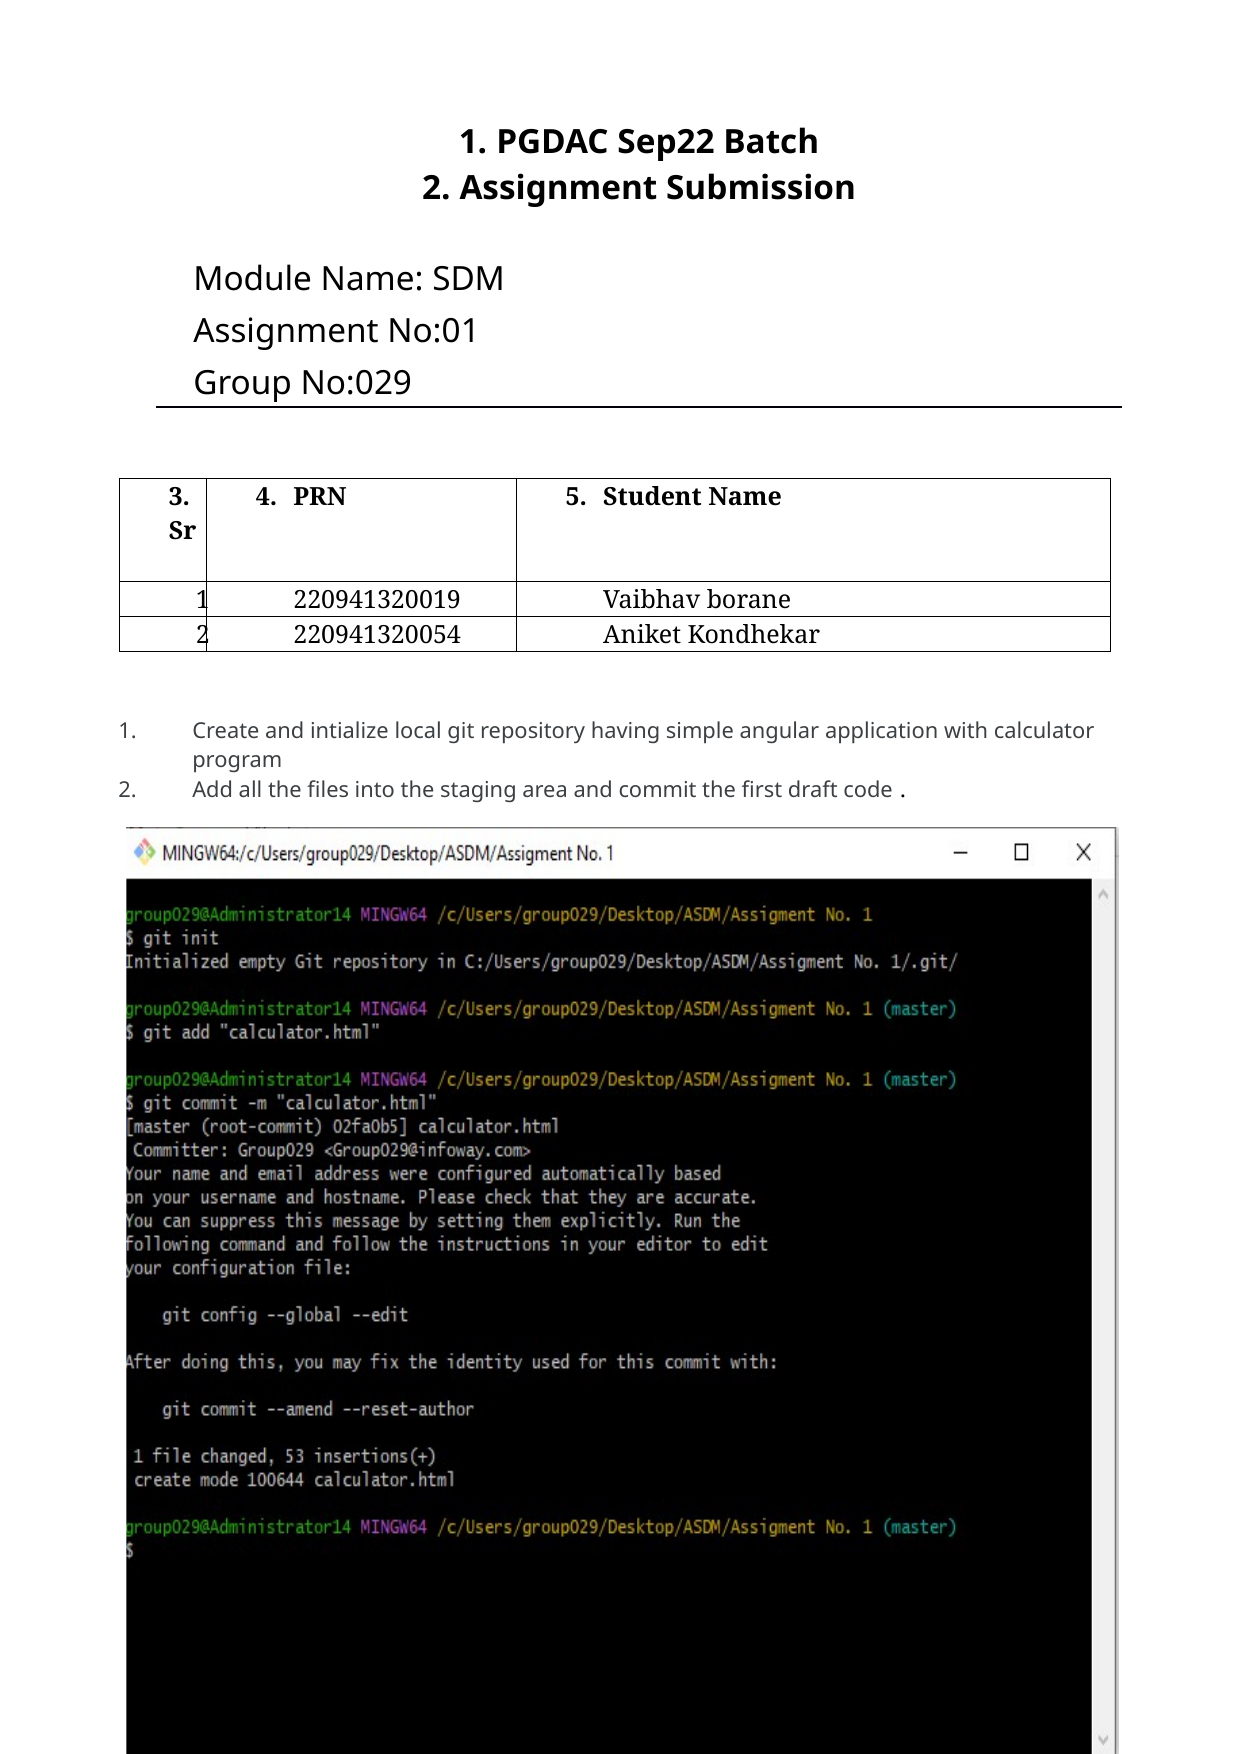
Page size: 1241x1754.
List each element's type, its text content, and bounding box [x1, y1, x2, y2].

list 2. Add all the files into the staging area and commit the first draft code . [118, 774, 1122, 804]
table_cell Aniket Kondhekar [517, 617, 1110, 651]
list 1. Create and intialize local git repository having simple angular application with calculator program [118, 715, 1122, 774]
table_cell 2 [120, 617, 206, 651]
picture [126, 827, 1119, 1754]
table_cell 220941320054 [207, 617, 516, 651]
table_cell Vaibhav borane [517, 582, 1110, 616]
list PGDAC Sep22 Batch [156, 118, 1122, 163]
list Assignment No:01 [156, 307, 1122, 352]
table_header Student Name [517, 479, 1110, 581]
list Assignment Submission [156, 163, 1122, 209]
list Module Name: SDM [156, 254, 1122, 300]
table_header PRN [207, 479, 516, 581]
table_cell 220941320019 [207, 582, 516, 616]
list Group No:029 [156, 359, 1122, 406]
table_cell 1 [120, 582, 206, 616]
table_header Sr. No [120, 479, 206, 581]
